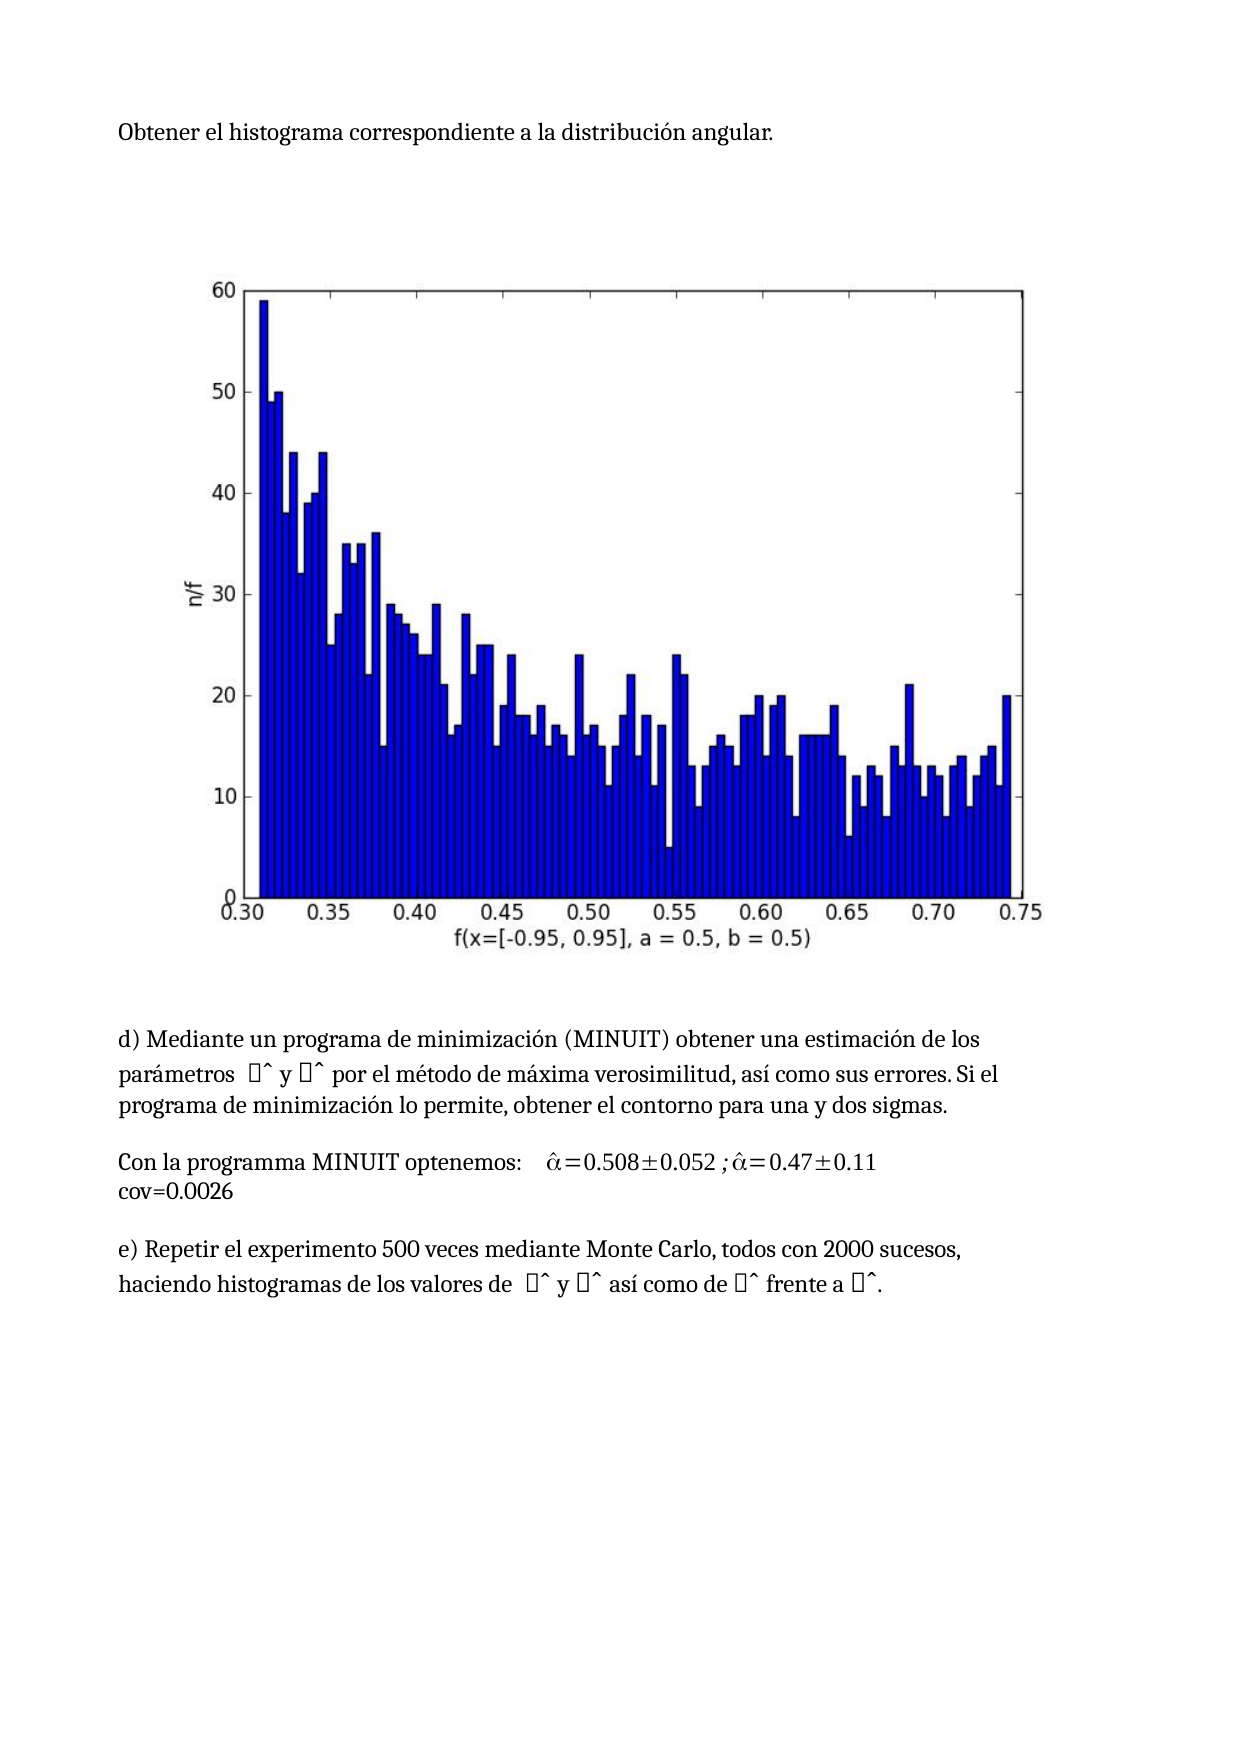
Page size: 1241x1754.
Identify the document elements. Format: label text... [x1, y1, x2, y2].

text parámetros ˆ y ˆ por el método de máxima verosimilitud, así como sus errores. Si el [118, 1054, 1122, 1091]
text Con la programma MINUIT optenemos: [118, 1148, 1122, 1177]
text e) Repetir el experimento 500 veces mediante Monte Carlo, todos con 2000 sucesos, [118, 1234, 1122, 1263]
text haciendo histogramas de los valores de ˆ y ˆ así como de ˆ frente a ˆ. [118, 1263, 1122, 1300]
text cov=0.0026 [118, 1177, 1122, 1206]
picture [118, 215, 1122, 973]
text d) Mediante un programa de minimización (MINUIT) obtener una estimación de los [118, 1025, 1122, 1054]
text programa de minimización lo permite, obtener el contorno para una y dos sigmas. [118, 1091, 1122, 1119]
text Obtener el histograma correspondiente a la distribución angular. [118, 118, 1122, 147]
